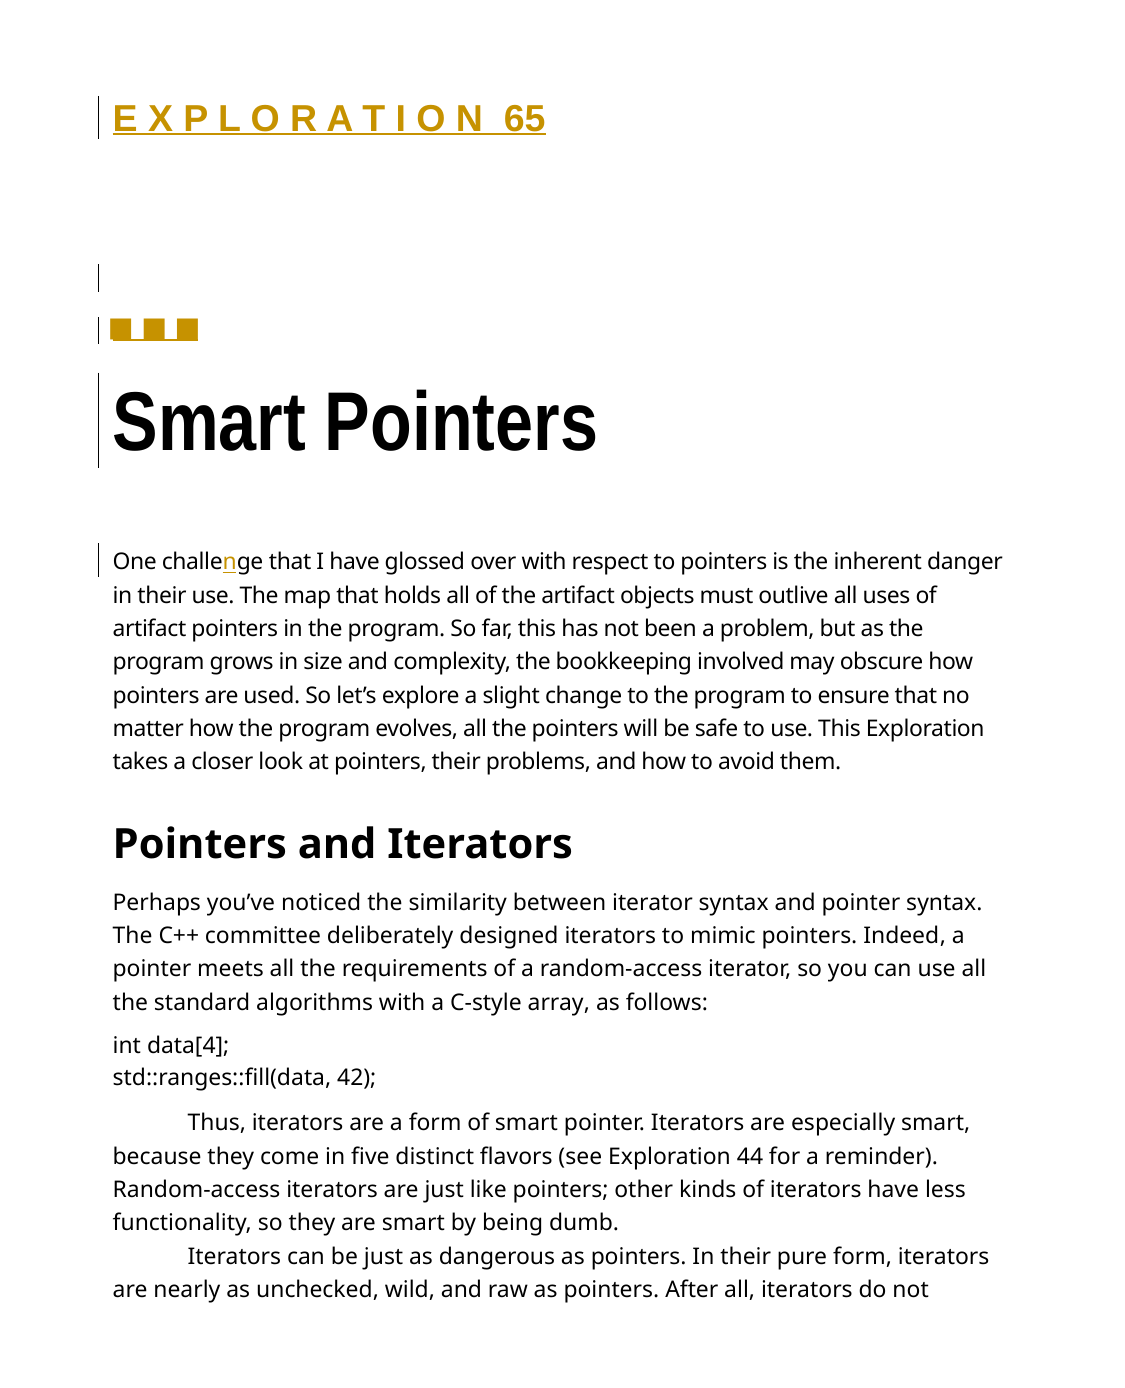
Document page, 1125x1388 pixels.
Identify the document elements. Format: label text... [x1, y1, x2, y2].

text  [112, 317, 1012, 344]
text E X P L O R A T I O N 65 [112, 96, 1012, 139]
text std::ranges::fill(data, 42); [112, 1060, 1012, 1092]
title Smart Pointers [112, 373, 1012, 468]
text Perhaps you’ve noticed the similarity between iterator syntax and pointer syntax. The C++ committee deliberately designed iterators to mimic pointers. Indeed, a pointer meets all the requirements of a random-access iterator, so you can use all the standard algorithms with a C-style array, as follows: [112, 883, 1012, 1017]
text One challenge that I have glossed over with respect to pointers is the inherent danger in their use. The map that holds all of the artifact objects must outlive all uses of artifact pointers in the program. So far, this has not been a problem, but as the program grows in size and complexity, the bookkeeping involved may obscure how pointers are used. So let’s explore a slight change to the program to ensure that no matter how the program evolves, all the pointers will be safe to use. This Exploration takes a closer look at pointers, their problems, and how to avoid them. [112, 543, 1012, 777]
subtitle Pointers and Iterators [112, 814, 1012, 871]
text int data[4]; [112, 1029, 1012, 1060]
text Iterators can be just as dangerous as pointers. In their pure form, iterators are nearly as unchecked, wild, and raw as pointers. After all, iterators do not [112, 1237, 1012, 1304]
text Thus, iterators are a form of smart pointer. Iterators are especially smart, because they come in five distinct flavors (see Exploration 44 for a reminder). Random-access iterators are just like pointers; other kinds of iterators have less functionality, so they are smart by being dumb. [112, 1104, 1012, 1237]
